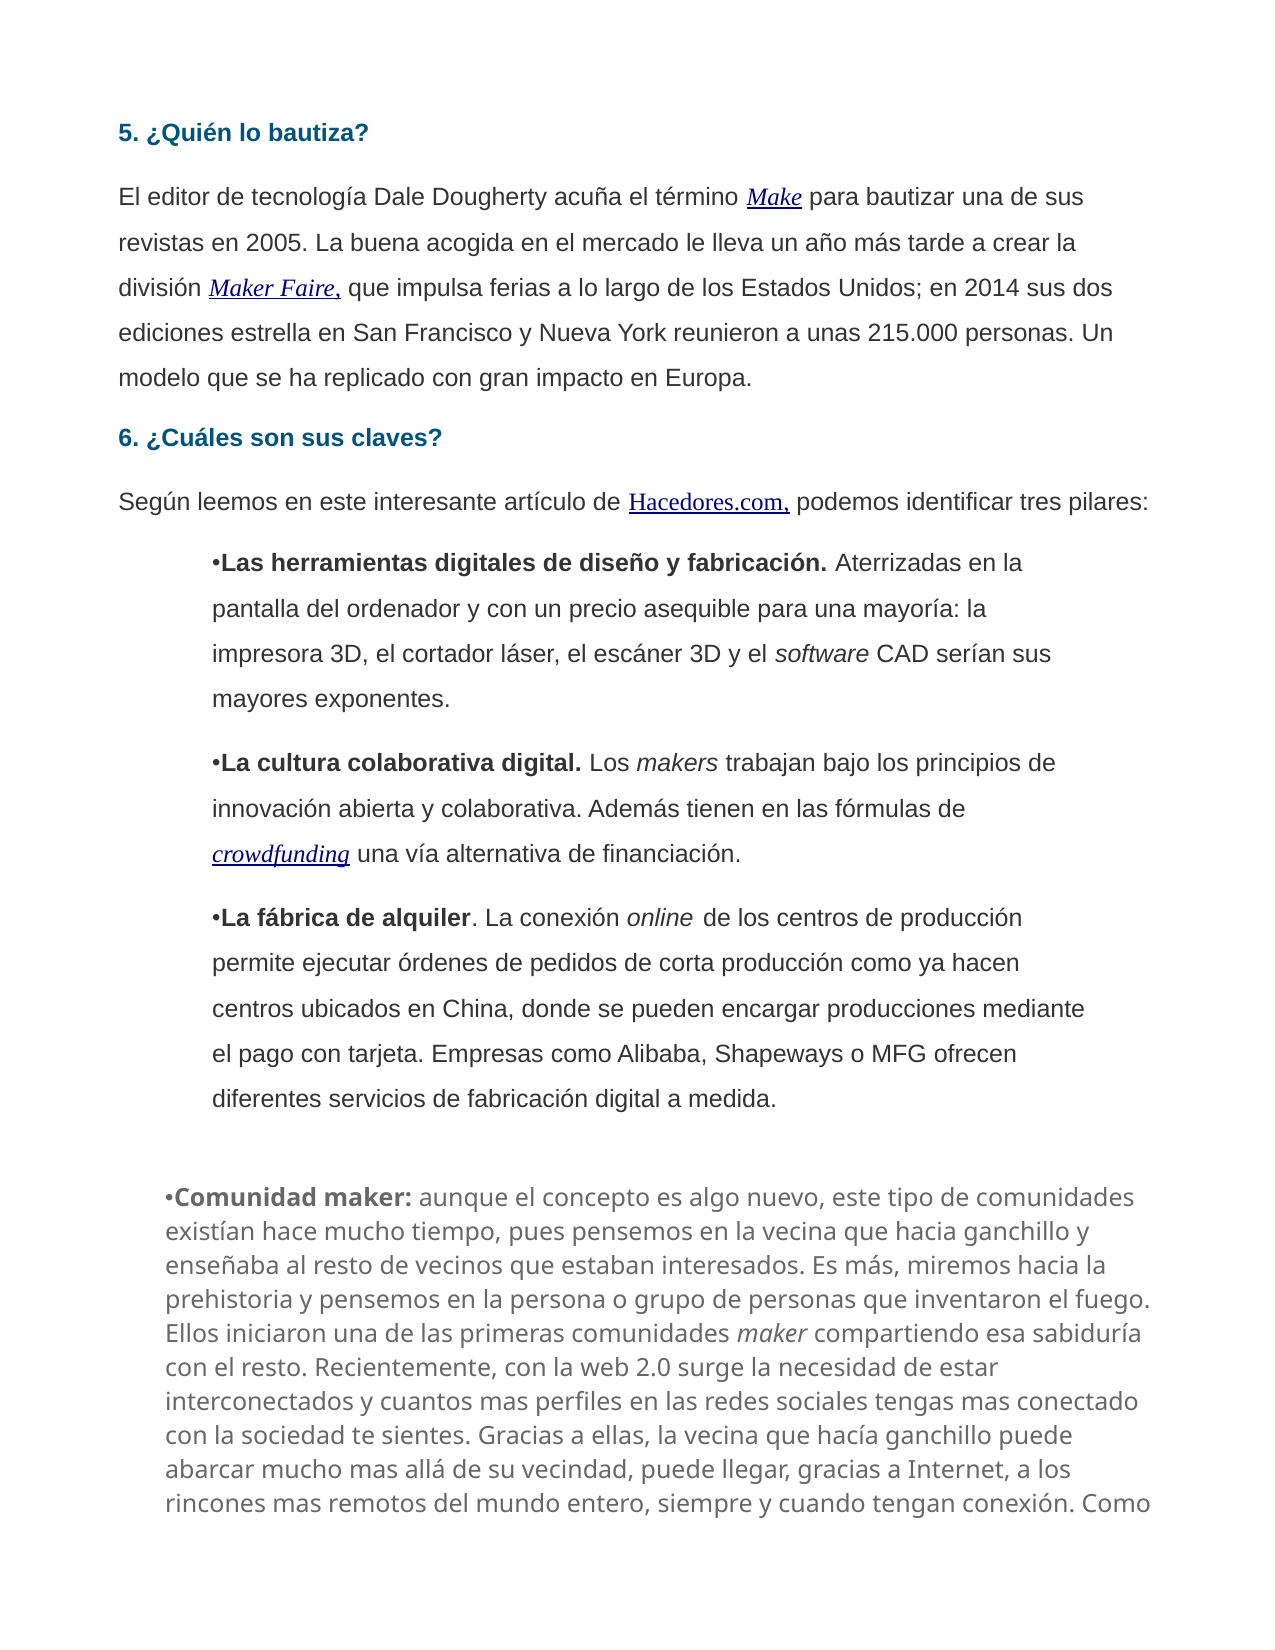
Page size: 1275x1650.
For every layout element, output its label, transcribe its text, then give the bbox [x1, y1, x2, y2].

list Las herramientas digitales de diseño y fabricación. Aterrizadas en la pantalla del ordenador y con un precio asequible para una mayoría: la impresora 3D, el cortador láser, el escáner 3D y el software CAD serían sus mayores exponentes. [118, 532, 1094, 713]
text El editor de tecnología Dale Dougherty acuña el término Make para bautizar una de sus revistas en 2005. La buena acogida en el mercado le lleva un año más tarde a crear la división Maker Faire, que impulsa ferias a lo largo de los Estados Unidos; en 2014 sus dos ediciones estrella en San Francisco y Nueva York reunieron a unas 215.000 personas. Un modelo que se ha replicado con gran impacto en Europa. [118, 166, 1157, 392]
list La fábrica de alquiler. La conexión online de los centros de producción permite ejecutar órdenes de pedidos de corta producción como ya hacen centros ubicados en China, donde se pueden encargar producciones mediante el pago con tarjeta. Empresas como Alibaba, Shapeways o MFG ofrecen diferentes servicios de fabricación digital a medida. [118, 887, 1094, 1113]
subtitle 6. ¿Cuáles son sus claves? [118, 423, 1157, 452]
list La cultura colaborativa digital. Los makers trabajan bajo los principios de innovación abierta y colaborativa. Además tienen en las fórmulas de crowdfunding una vía alternativa de financiación. [118, 732, 1094, 868]
list Comunidad maker: aunque el concepto es algo nuevo, este tipo de comunidades existían hace mucho tiempo, pues pensemos en la vecina que hacia ganchillo y enseñaba al resto de vecinos que estaban interesados. Es más, miremos hacia la prehistoria y pensemos en la persona o grupo de personas que inventaron el fuego. Ellos iniciaron una de las primeras comunidades maker compartiendo esa sabiduría con el resto. Recientemente, con la web 2.0 surge la necesidad de estar interconectados y cuantos mas perfiles en las redes sociales tengas mas conectado con la sociedad te sientes. Gracias a ellas, la vecina que hacía ganchillo puede abarcar mucho mas allá de su vecindad, puede llegar, gracias a Internet, a los rincones mas remotos del mundo entero, siempre y cuando tengan conexión. Como [118, 1179, 1157, 1520]
subtitle 5. ¿Quién lo bautiza? [118, 118, 1157, 147]
text Según leemos en este interesante artículo de Hacedores.com, podemos identificar tres pilares: [118, 471, 1157, 516]
